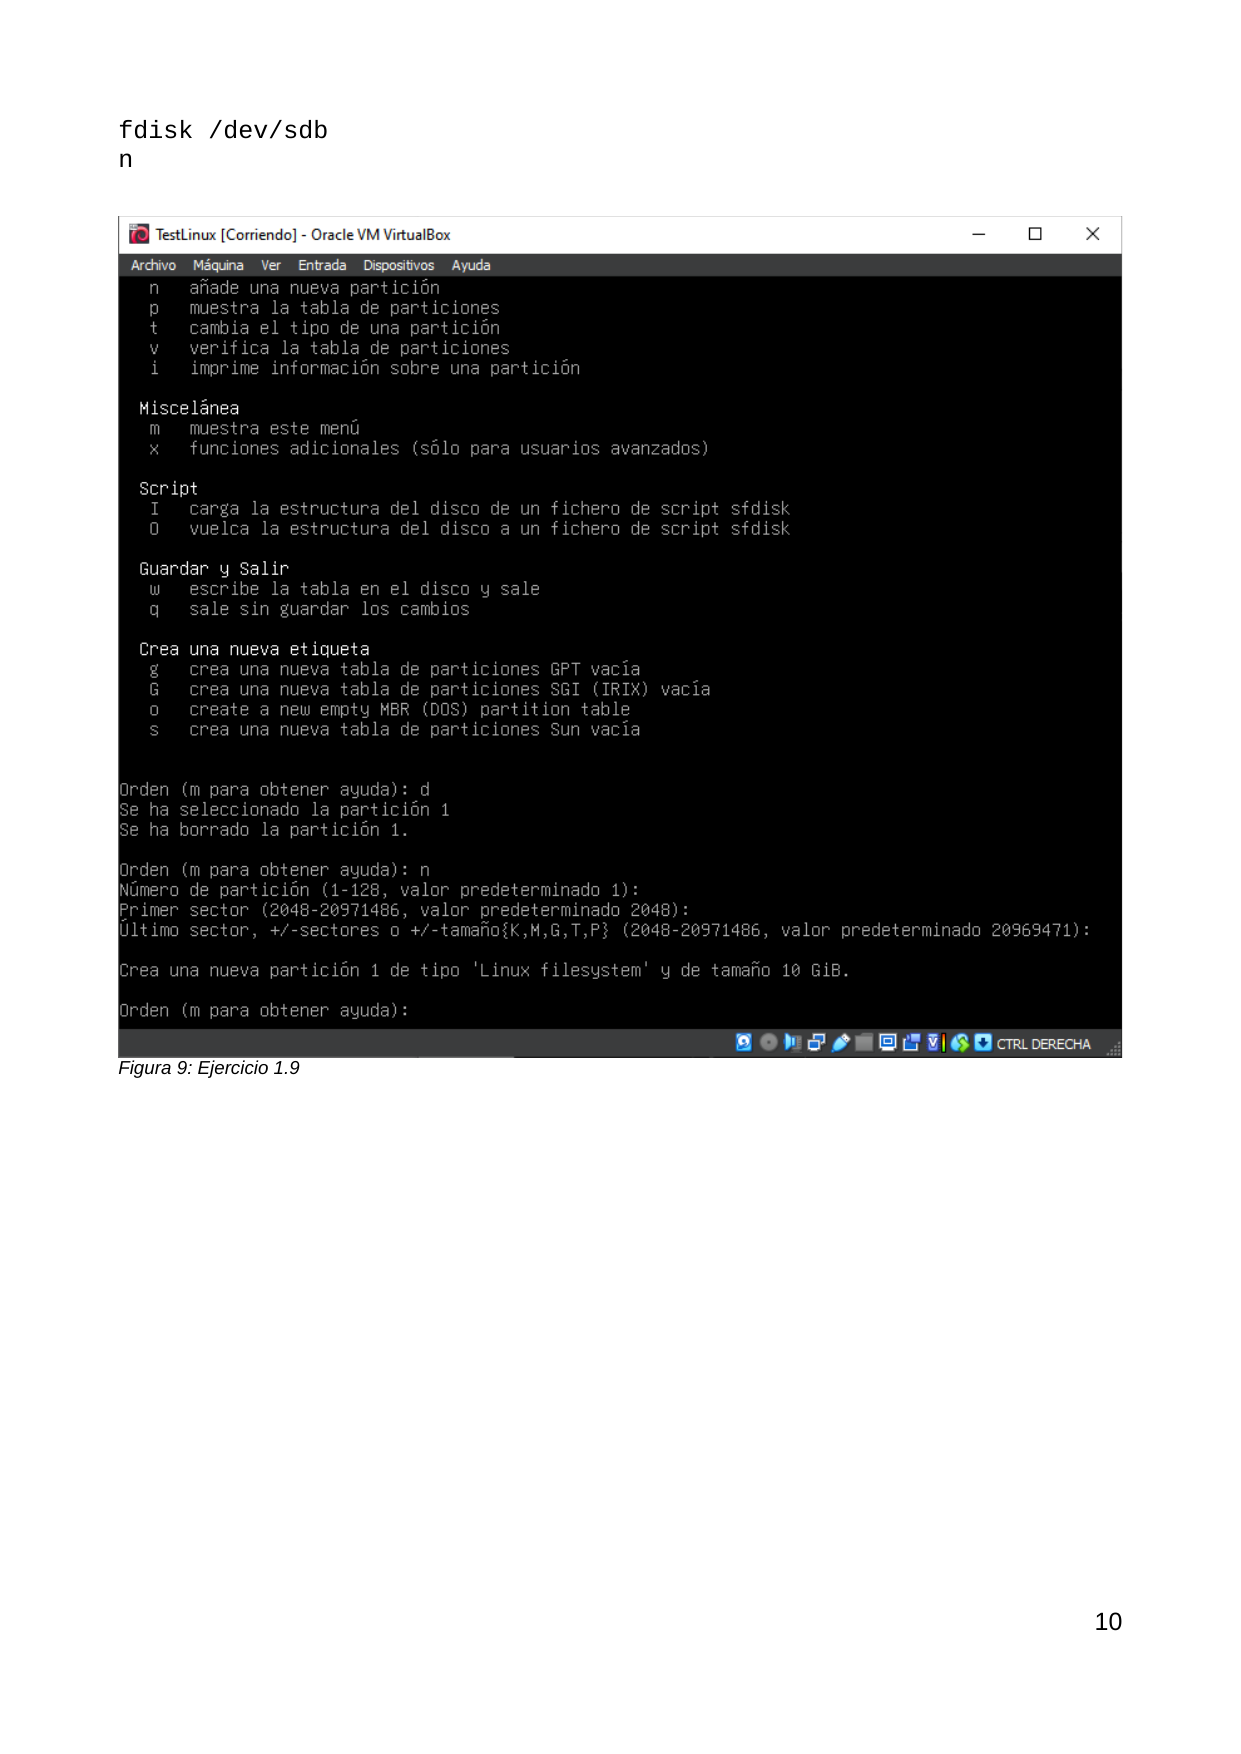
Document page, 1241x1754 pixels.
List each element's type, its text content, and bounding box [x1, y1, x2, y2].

text fdisk /dev/sdb [118, 118, 1122, 146]
picture [118, 216, 1123, 1058]
text n [118, 146, 1122, 175]
text Figura 9: Ejercicio 1.9 [118, 1058, 1122, 1079]
